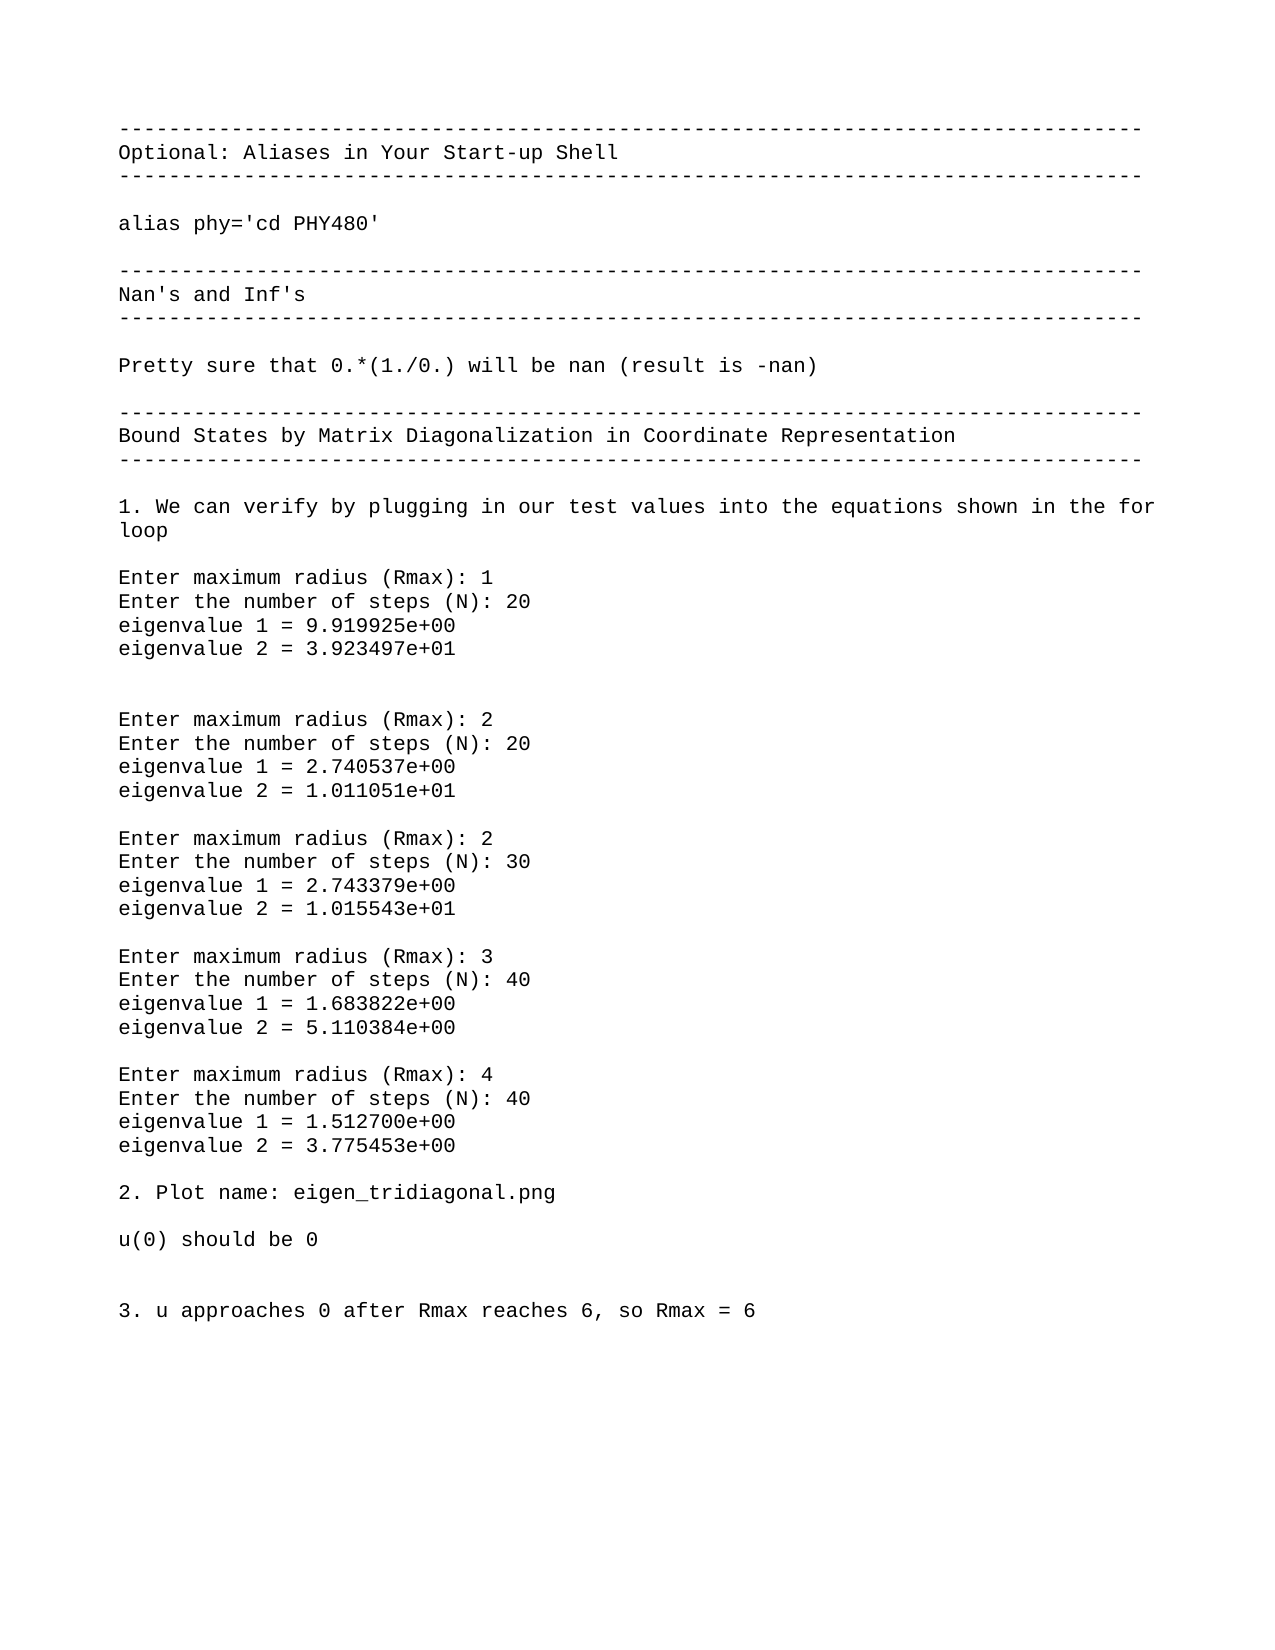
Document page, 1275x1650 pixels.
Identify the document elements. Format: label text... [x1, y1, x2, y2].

text Nan's and Inf's [118, 284, 1157, 307]
text eigenvalue 1 = 1.683822e+00 [118, 993, 1157, 1017]
text Enter the number of steps (N): 20 [118, 733, 1157, 757]
text 2. Plot name: eigen_tridiagonal.png [118, 1182, 1157, 1206]
text 3. u approaches 0 after Rmax reaches 6, so Rmax = 6 [118, 1300, 1157, 1324]
text Enter the number of steps (N): 20 [118, 591, 1157, 615]
text ---------------------------------------------------------------------------------- [118, 402, 1157, 426]
text Enter maximum radius (Rmax): 2 [118, 709, 1157, 733]
text u(0) should be 0 [118, 1229, 1157, 1253]
text eigenvalue 2 = 1.015543e+01 [118, 898, 1157, 922]
text Enter the number of steps (N): 30 [118, 851, 1157, 875]
text eigenvalue 2 = 5.110384e+00 [118, 1017, 1157, 1040]
text eigenvalue 1 = 2.743379e+00 [118, 875, 1157, 898]
text 1. We can verify by plugging in our test values into the equations shown in the for loop [118, 496, 1157, 544]
text eigenvalue 1 = 1.512700e+00 [118, 1111, 1157, 1135]
text ---------------------------------------------------------------------------------- [118, 118, 1157, 142]
text Enter maximum radius (Rmax): 1 [118, 567, 1157, 591]
text ---------------------------------------------------------------------------------- [118, 165, 1157, 189]
text eigenvalue 2 = 1.011051e+01 [118, 780, 1157, 804]
text eigenvalue 1 = 9.919925e+00 [118, 615, 1157, 638]
text Enter maximum radius (Rmax): 2 [118, 827, 1157, 851]
text eigenvalue 2 = 3.923497e+01 [118, 638, 1157, 662]
text Enter maximum radius (Rmax): 4 [118, 1064, 1157, 1088]
text Enter the number of steps (N): 40 [118, 1088, 1157, 1111]
text ---------------------------------------------------------------------------------- [118, 307, 1157, 331]
text alias phy='cd PHY480' [118, 213, 1157, 236]
text eigenvalue 1 = 2.740537e+00 [118, 757, 1157, 780]
text ---------------------------------------------------------------------------------- [118, 449, 1157, 473]
text Enter maximum radius (Rmax): 3 [118, 946, 1157, 969]
text Bound States by Matrix Diagonalization in Coordinate Representation [118, 426, 1157, 449]
text Enter the number of steps (N): 40 [118, 969, 1157, 993]
text ---------------------------------------------------------------------------------- [118, 260, 1157, 284]
text Optional: Aliases in Your Start-up Shell [118, 142, 1157, 165]
text eigenvalue 2 = 3.775453e+00 [118, 1135, 1157, 1158]
text Pretty sure that 0.*(1./0.) will be nan (result is -nan) [118, 354, 1157, 378]
